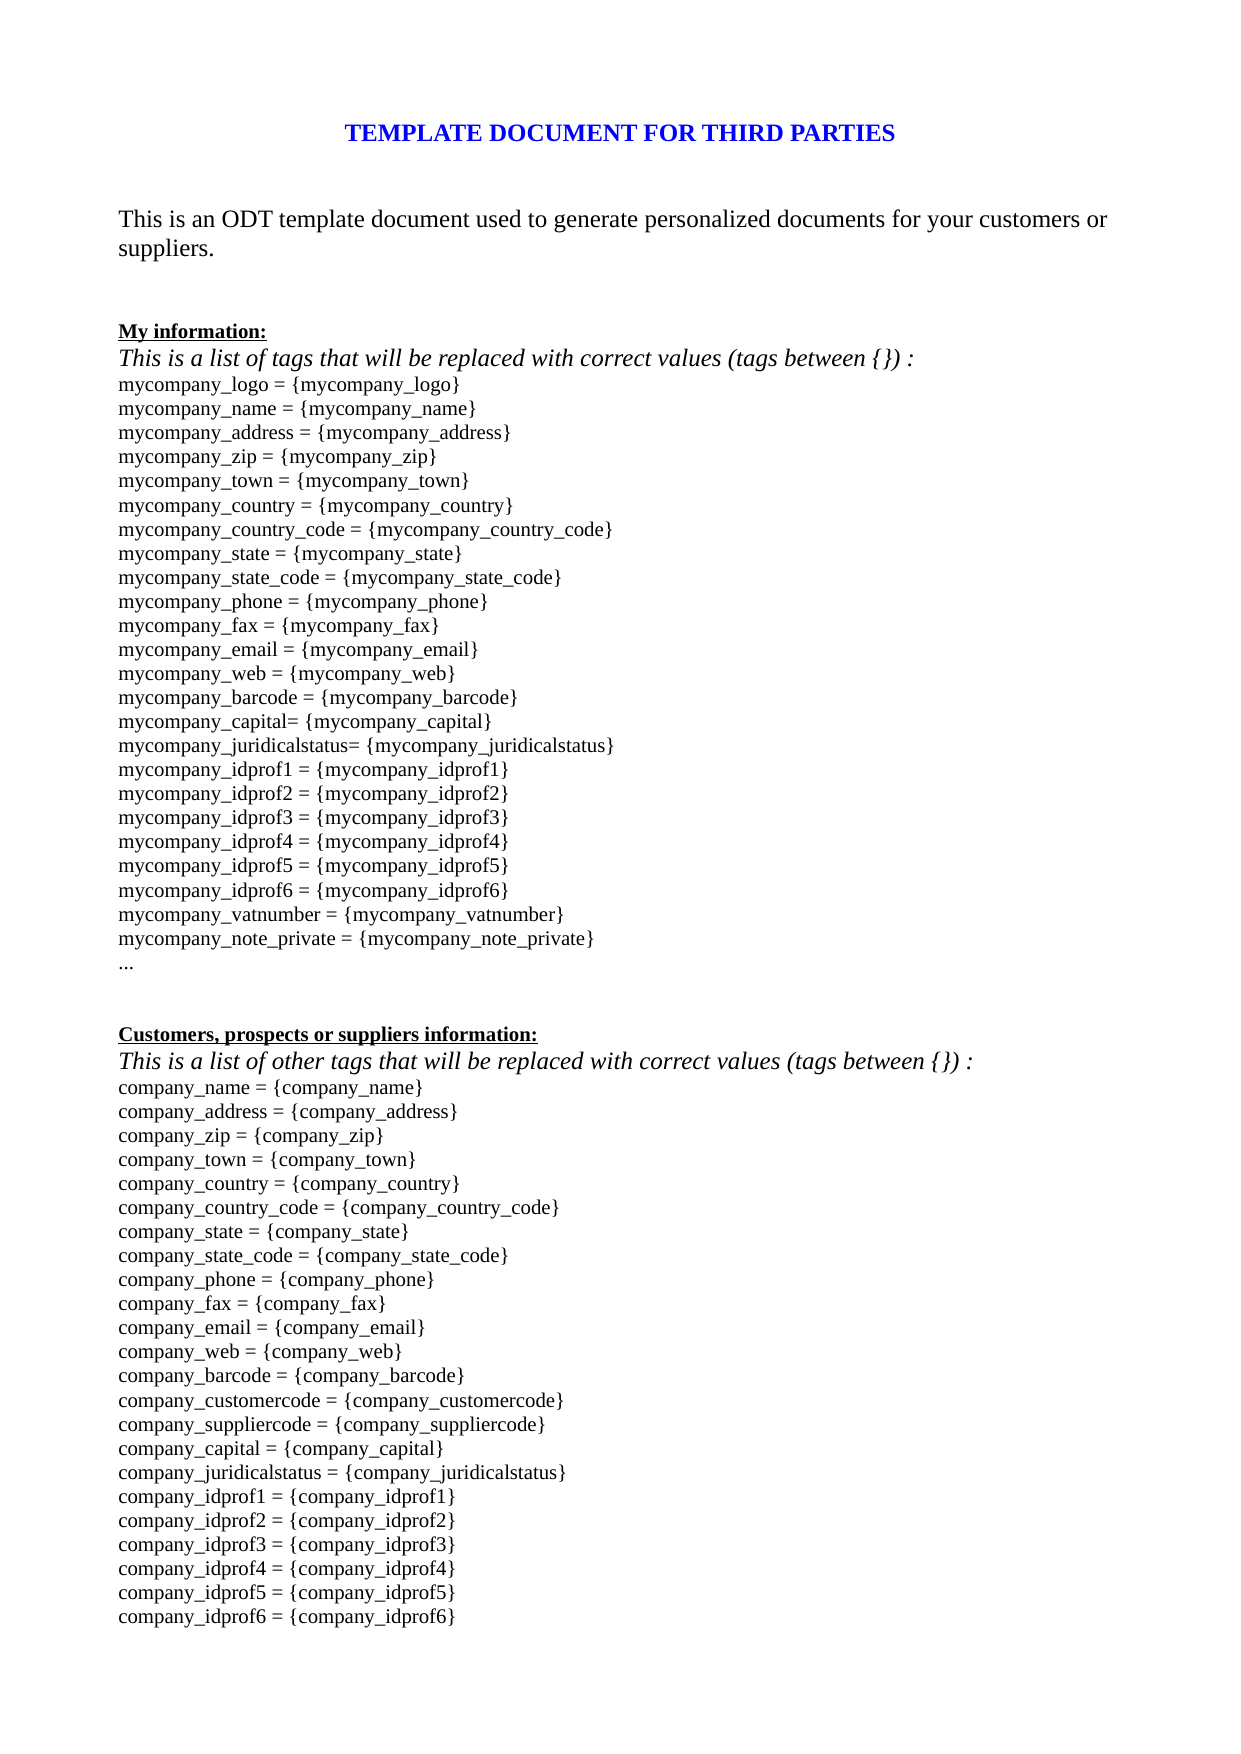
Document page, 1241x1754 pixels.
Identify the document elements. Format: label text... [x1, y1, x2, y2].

text This is an ODT template document used to generate personalized documents for your customers or suppliers. [118, 204, 1122, 262]
text company_idprof6 = {company_idprof6} [118, 1604, 1122, 1628]
text mycompany_idprof3 = {mycompany_idprof3} [118, 805, 1122, 829]
text Customers, prospects or suppliers information: [118, 1022, 1122, 1046]
text company_zip = {company_zip} [118, 1123, 1122, 1147]
text mycompany_note_private = {mycompany_note_private} [118, 926, 1122, 950]
text company_idprof4 = {company_idprof4} [118, 1556, 1122, 1580]
text mycompany_state_code = {mycompany_state_code} [118, 565, 1122, 589]
text company_fax = {company_fax} [118, 1291, 1122, 1315]
text company_name = {company_name} [118, 1075, 1122, 1099]
text mycompany_idprof1 = {mycompany_idprof1} [118, 757, 1122, 781]
text company_idprof2 = {company_idprof2} [118, 1508, 1122, 1532]
text company_email = {company_email} [118, 1315, 1122, 1339]
text mycompany_town = {mycompany_town} [118, 468, 1122, 492]
text mycompany_phone = {mycompany_phone} [118, 589, 1122, 613]
text company_barcode = {company_barcode} [118, 1363, 1122, 1387]
text TEMPLATE DOCUMENT FOR THIRD PARTIES [118, 118, 1122, 147]
text mycompany_web = {mycompany_web} [118, 661, 1122, 685]
text company_state_code = {company_state_code} [118, 1243, 1122, 1267]
text mycompany_barcode = {mycompany_barcode} [118, 685, 1122, 709]
text company_web = {company_web} [118, 1339, 1122, 1363]
text This is a list of tags that will be replaced with correct values (tags between {}) : [118, 343, 1122, 372]
text My information: [118, 319, 1122, 343]
text This is a list of other tags that will be replaced with correct values (tags between {}) : [118, 1046, 1122, 1075]
text mycompany_email = {mycompany_email} [118, 637, 1122, 661]
text mycompany_logo = {mycompany_logo} [118, 372, 1122, 396]
text mycompany_idprof4 = {mycompany_idprof4} [118, 829, 1122, 853]
text company_capital = {company_capital} [118, 1436, 1122, 1460]
text company_state = {company_state} [118, 1219, 1122, 1243]
text mycompany_country_code = {mycompany_country_code} [118, 517, 1122, 541]
text mycompany_idprof6 = {mycompany_idprof6} [118, 877, 1122, 902]
text company_idprof3 = {company_idprof3} [118, 1532, 1122, 1556]
text mycompany_juridicalstatus= {mycompany_juridicalstatus} [118, 733, 1122, 757]
text mycompany_state = {mycompany_state} [118, 541, 1122, 565]
text mycompany_country = {mycompany_country} [118, 492, 1122, 517]
text mycompany_idprof5 = {mycompany_idprof5} [118, 853, 1122, 877]
text company_customercode = {company_customercode} [118, 1387, 1122, 1412]
text company_country_code = {company_country_code} [118, 1195, 1122, 1219]
text mycompany_address = {mycompany_address} [118, 420, 1122, 444]
text company_country = {company_country} [118, 1171, 1122, 1195]
text company_idprof5 = {company_idprof5} [118, 1580, 1122, 1604]
text company_address = {company_address} [118, 1099, 1122, 1123]
text company_suppliercode = {company_suppliercode} [118, 1412, 1122, 1436]
text mycompany_name = {mycompany_name} [118, 396, 1122, 420]
text mycompany_vatnumber = {mycompany_vatnumber} [118, 902, 1122, 926]
text ... [118, 950, 1122, 974]
text mycompany_capital= {mycompany_capital} [118, 709, 1122, 733]
text company_phone = {company_phone} [118, 1267, 1122, 1291]
text company_town = {company_town} [118, 1147, 1122, 1171]
text company_juridicalstatus = {company_juridicalstatus} [118, 1460, 1122, 1484]
text mycompany_fax = {mycompany_fax} [118, 613, 1122, 637]
text mycompany_zip = {mycompany_zip} [118, 444, 1122, 468]
text company_idprof1 = {company_idprof1} [118, 1484, 1122, 1508]
text mycompany_idprof2 = {mycompany_idprof2} [118, 781, 1122, 805]
